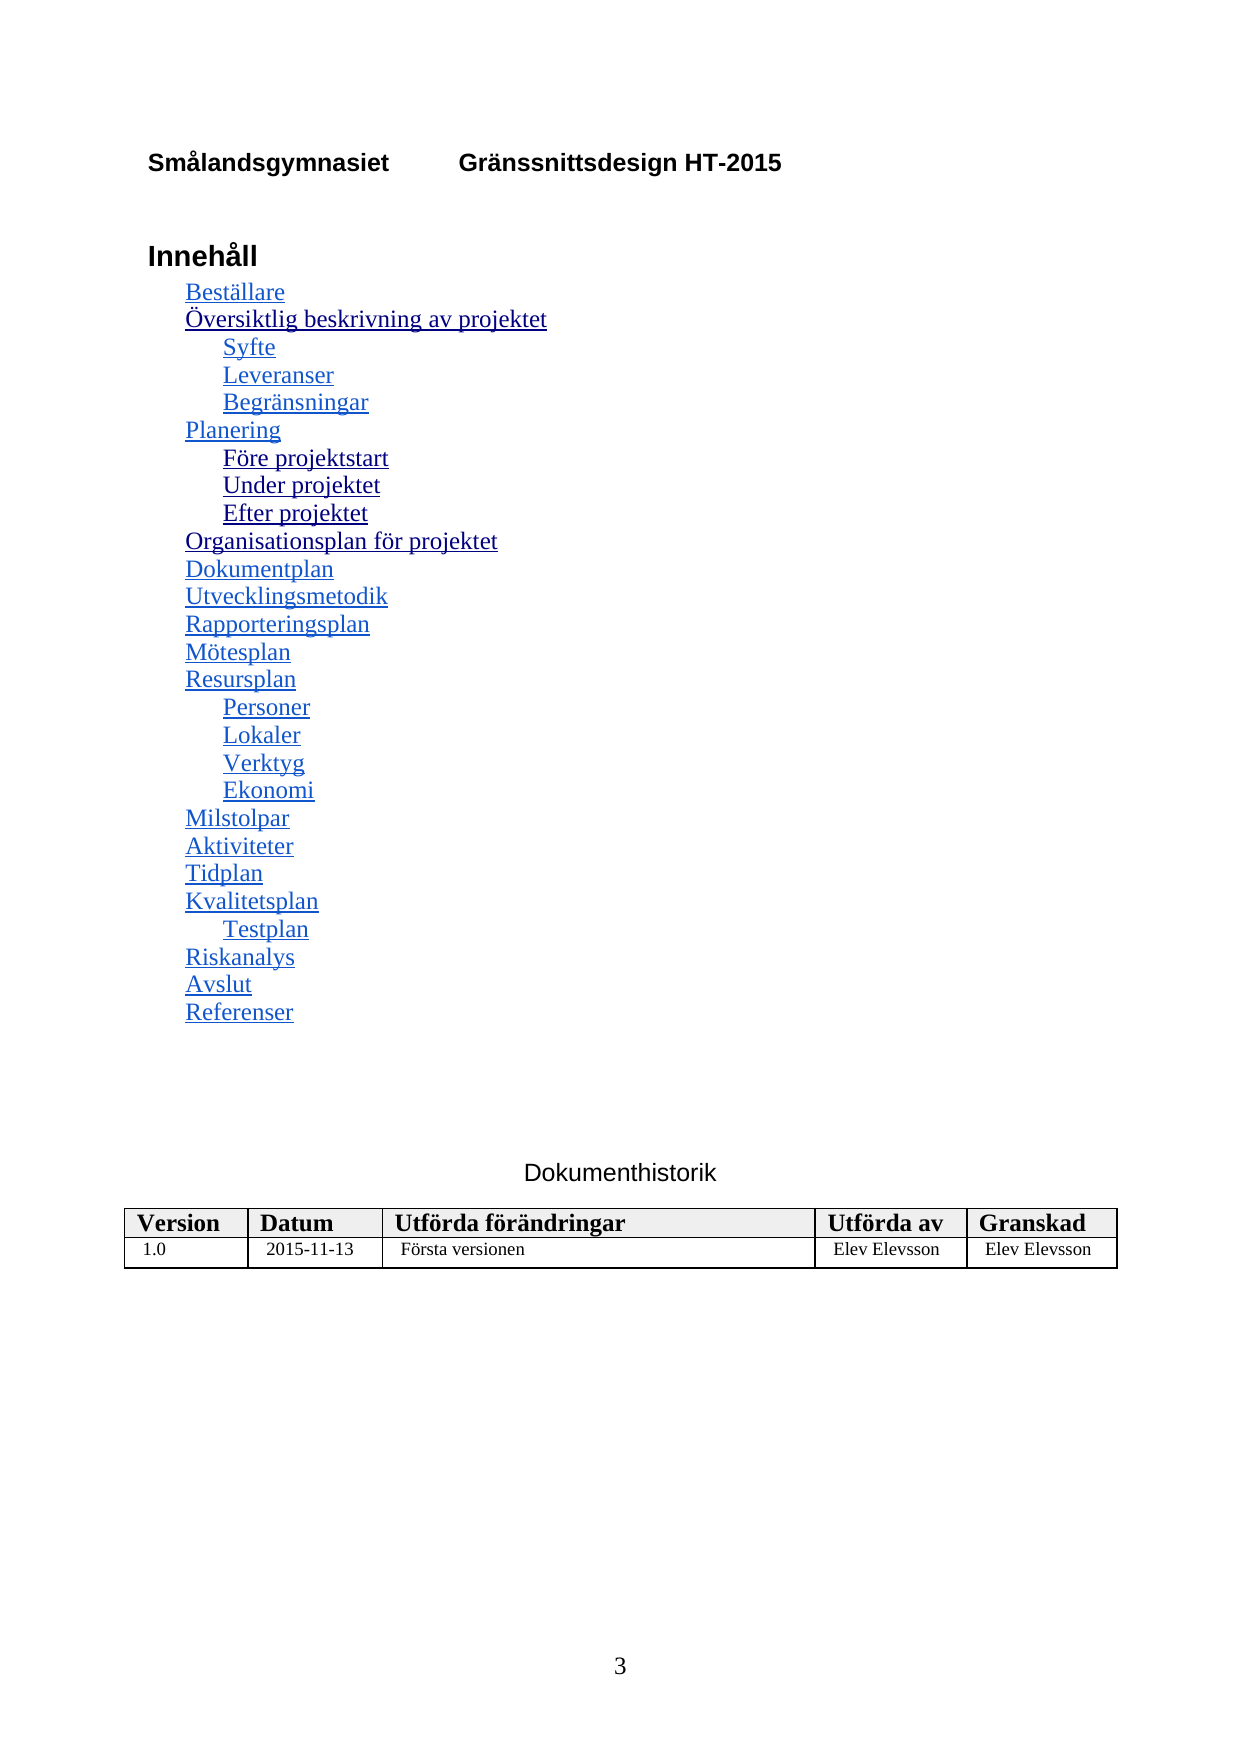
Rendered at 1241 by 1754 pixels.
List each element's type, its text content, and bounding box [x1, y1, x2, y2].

text Milstolpar [185, 804, 1092, 832]
text Avslut [185, 970, 1092, 998]
table_cell 2015-11-13 [249, 1238, 382, 1267]
text Resursplan [185, 666, 1092, 693]
text Testplan [223, 915, 1092, 943]
text Riskanalys [185, 943, 1092, 970]
text Efter projektet [223, 499, 1092, 527]
text Dokumenthistorik [148, 1159, 1092, 1187]
table_header Granskad [968, 1209, 1116, 1237]
text Beställare [185, 278, 1092, 305]
text Tidplan [185, 859, 1092, 887]
text Utvecklingsmetodik [185, 582, 1092, 610]
text Dokumentplan [185, 555, 1092, 582]
text Under projektet [223, 472, 1092, 499]
table_header Utförda förändringar [383, 1209, 814, 1237]
table_cell Elev Elevsson [968, 1238, 1116, 1267]
text Referenser [185, 998, 1092, 1026]
table_header Datum [249, 1209, 382, 1237]
text Personer [223, 693, 1092, 721]
text Översiktlig beskrivning av projektet [185, 305, 1092, 333]
text Aktiviteter [185, 832, 1092, 859]
text Organisationsplan för projektet [185, 527, 1092, 555]
text Mötesplan [185, 638, 1092, 666]
table_header Utförda av [816, 1209, 966, 1237]
text Rapporteringsplan [185, 610, 1092, 638]
text Begränsningar [223, 388, 1092, 416]
table_header Version [125, 1209, 247, 1237]
text Kvalitetsplan [185, 887, 1092, 915]
text Lokaler [223, 721, 1092, 749]
text Innehåll [148, 240, 1092, 273]
text Före projektstart [223, 444, 1092, 472]
table_cell Elev Elevsson [816, 1238, 966, 1267]
table_cell Första versionen [383, 1238, 814, 1267]
text Syfte [223, 333, 1092, 361]
text Planering [185, 416, 1092, 444]
text Leveranser [223, 361, 1092, 388]
table_cell 1.0 [125, 1238, 247, 1267]
text Ekonomi [223, 776, 1092, 804]
text Verktyg [223, 749, 1092, 776]
